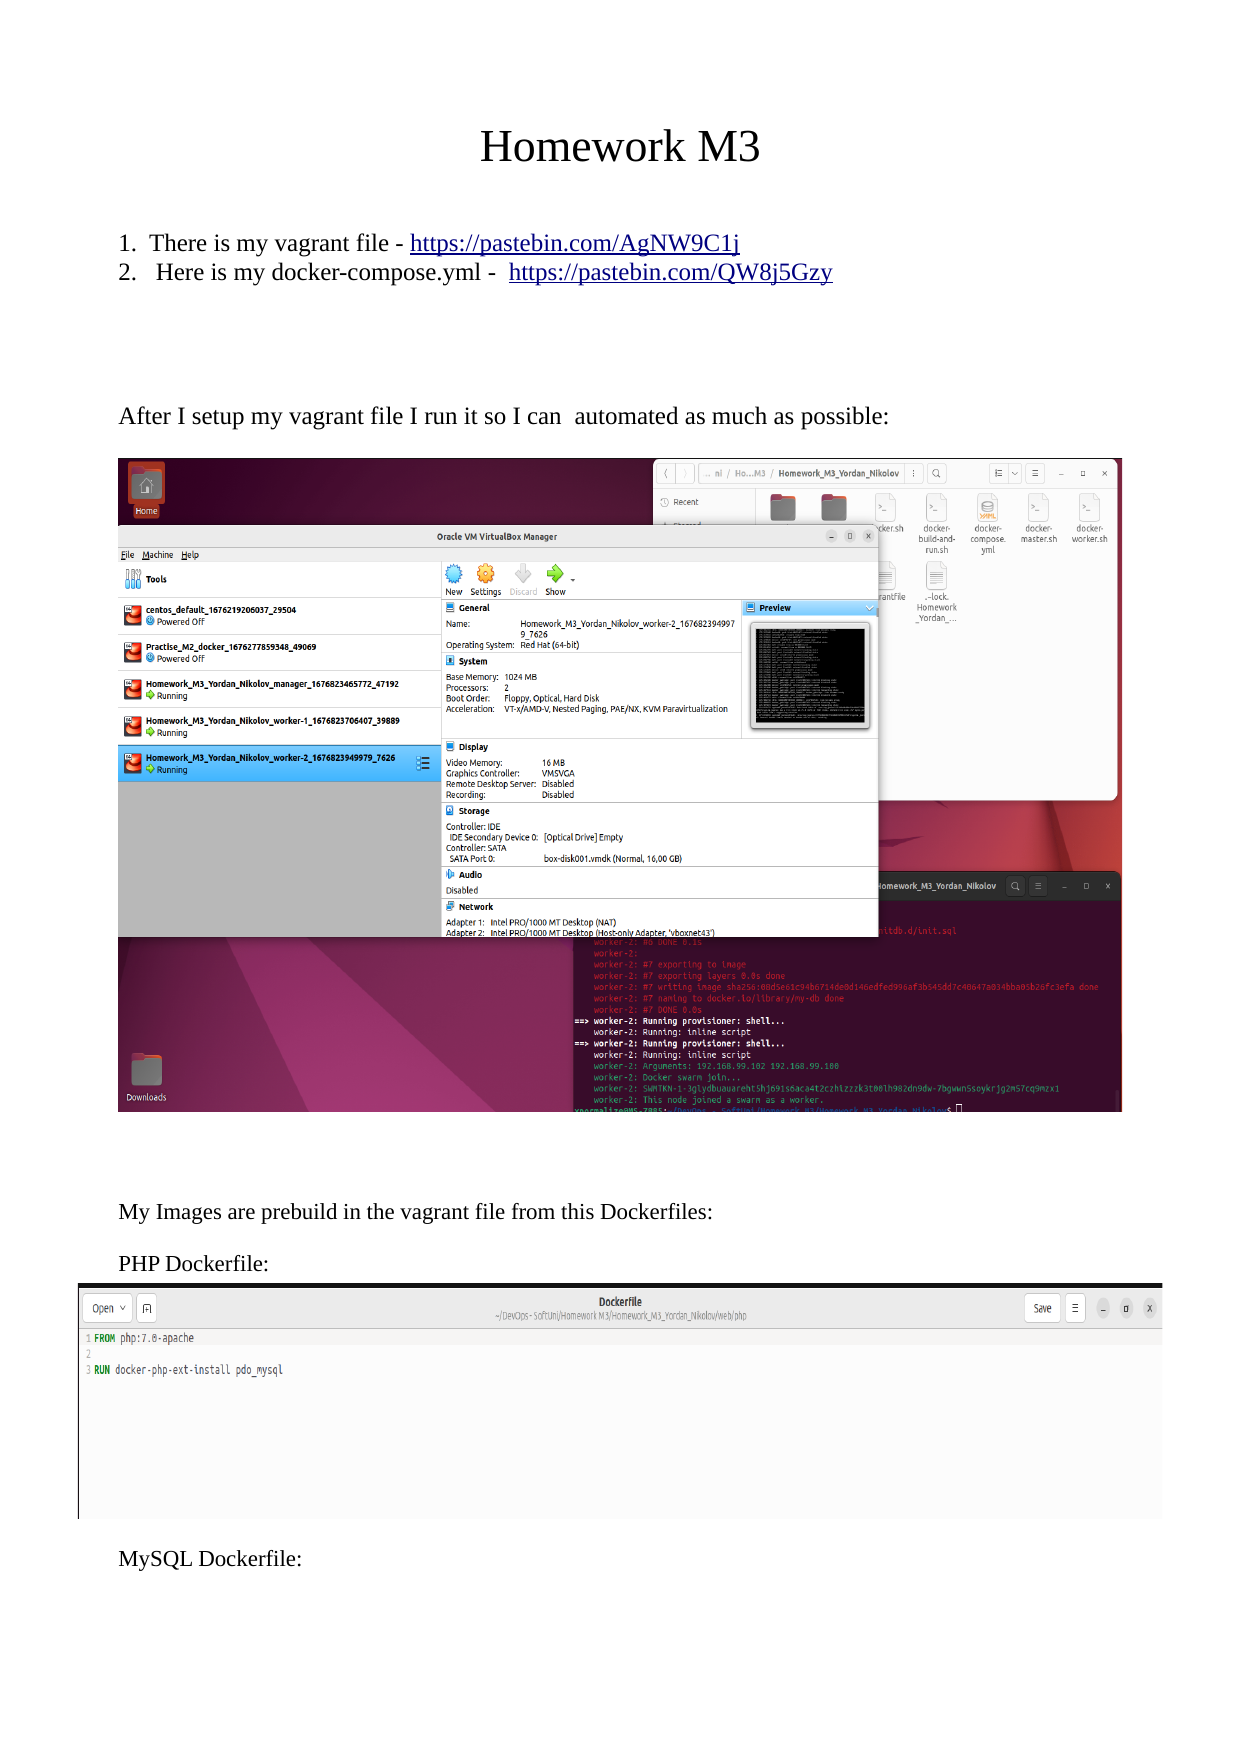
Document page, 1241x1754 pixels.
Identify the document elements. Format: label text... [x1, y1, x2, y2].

text Homework M3 [118, 118, 1122, 171]
text PHP Dockerfile: [118, 1251, 1122, 1277]
text 1. There is my vagrant file - https://pastebin.com/AgNW9C1j [118, 228, 1122, 257]
text After I setup my vagrant file I run it so I can automated as much as possible: [118, 401, 1122, 458]
text 2. Here is my docker-compose.yml - https://pastebin.com/QW8j5Gzy [118, 257, 1122, 286]
text My Images are prebuild in the vagrant file from this Dockerfiles: [118, 1198, 1122, 1251]
text MySQL Dockerfile: [118, 1545, 1122, 1624]
picture [77, 1283, 1163, 1519]
picture [118, 458, 1123, 1112]
